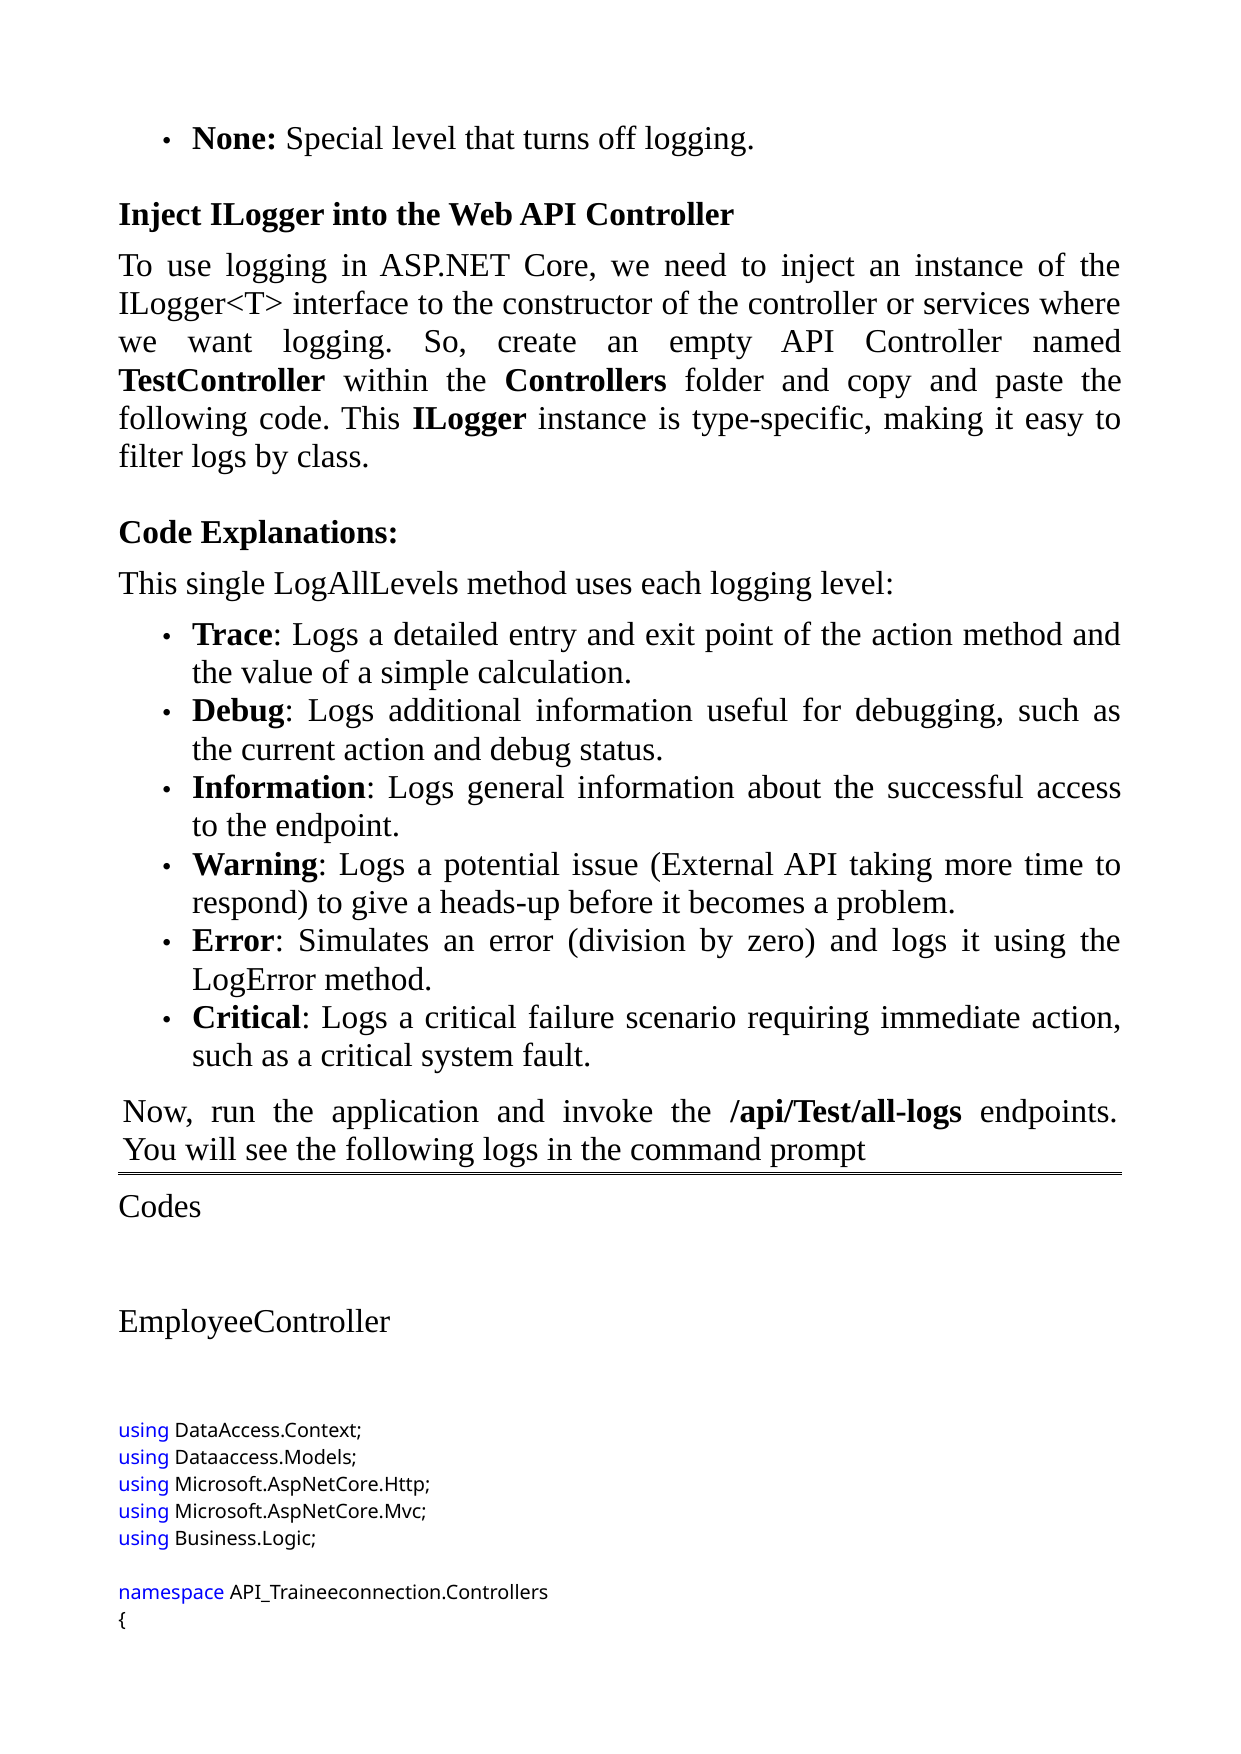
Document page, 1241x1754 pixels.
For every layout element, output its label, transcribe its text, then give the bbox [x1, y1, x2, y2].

text using Microsoft.AspNetCore.Http; [118, 1471, 1122, 1498]
subtitle Inject ILogger into the Web API Controller [118, 194, 1122, 232]
list Trace: Logs a detailed entry and exit point of the action method and the value of a simple calculation. [162, 614, 1122, 691]
text EmployeeController [118, 1302, 1122, 1340]
text { [118, 1606, 1122, 1632]
text Codes [118, 1187, 1122, 1225]
list Debug: Logs additional information useful for debugging, such as the current action and debug status. [162, 691, 1122, 767]
text This single LogAllLevels method uses each logging level: [118, 563, 1122, 601]
list Information: Logs general information about the successful access to the endpoint. [162, 767, 1122, 844]
text using Dataaccess.Models; [118, 1444, 1122, 1471]
text using DataAccess.Context; [118, 1417, 1122, 1444]
text using Business.Logic; [118, 1524, 1122, 1552]
list None: Special level that turns off logging. [162, 118, 1122, 156]
text using Microsoft.AspNetCore.Mvc; [118, 1498, 1122, 1524]
text Now, run the application and invoke the /api/Test/all-logs endpoints. You will see the following logs in the command prompt [118, 1086, 1122, 1172]
list Warning: Logs a potential issue (External API taking more time to respond) to give a heads-up before it becomes a problem. [162, 844, 1122, 921]
list Error: Simulates an error (division by zero) and logs it using the LogError method. [162, 921, 1122, 997]
text namespace API_Traineeconnection.Controllers [118, 1578, 1122, 1606]
list Critical: Logs a critical failure scenario requiring immediate action, such as a critical system fault. [162, 997, 1122, 1074]
subtitle Code Explanations: [118, 512, 1122, 551]
text To use logging in ASP.NET Core, we need to inject an instance of the ILogger<T> interface to the constructor of the controller or services where we want logging. So, create an empty API Controller named TestController within the Controllers folder and copy and paste the following code. This ILogger instance is type-specific, making it easy to filter logs by class. [118, 245, 1122, 475]
